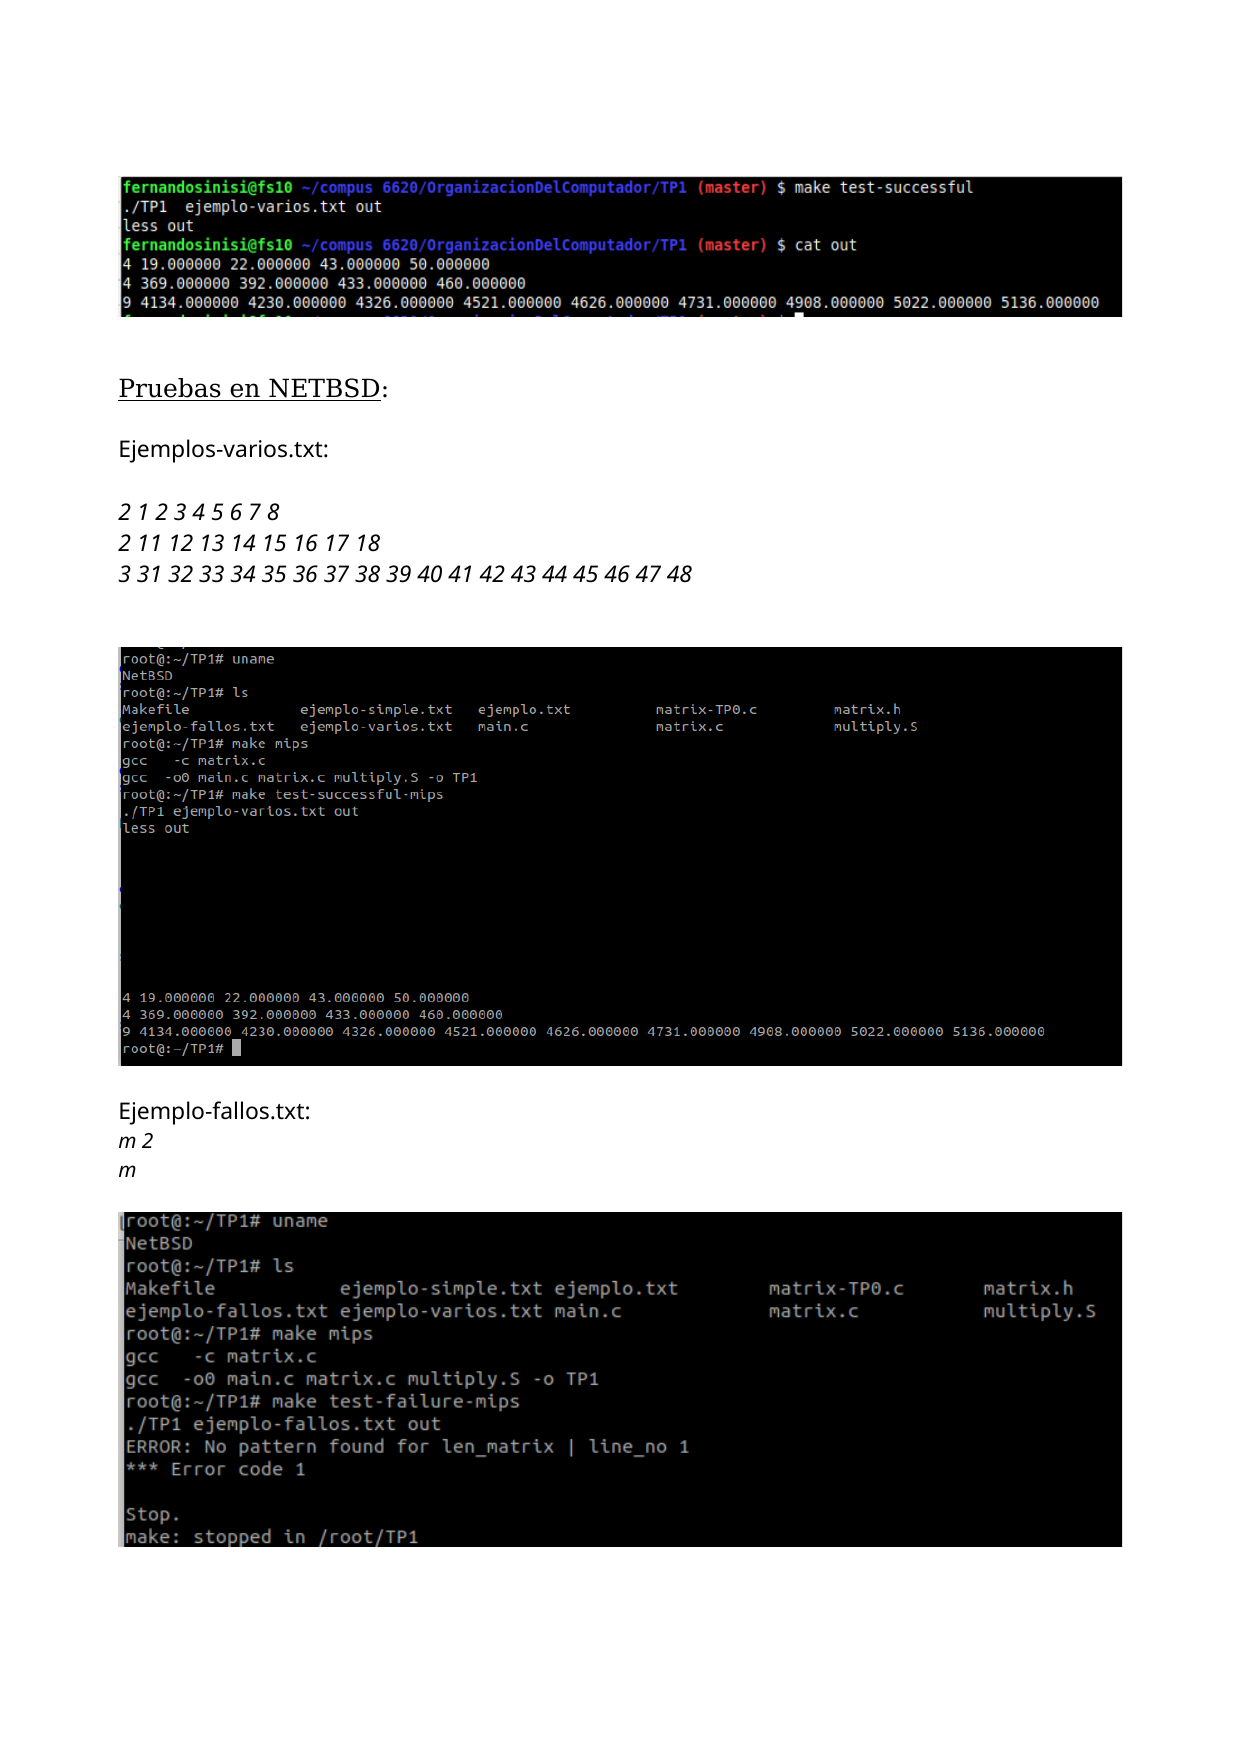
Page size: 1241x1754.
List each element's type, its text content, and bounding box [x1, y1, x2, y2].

text m [118, 1155, 1122, 1183]
picture [118, 1212, 1123, 1547]
text 2 11 12 13 14 15 16 17 18 [118, 527, 1122, 558]
text 3 31 32 33 34 35 36 37 38 39 40 41 42 43 44 45 46 47 48 [118, 558, 1122, 589]
text 2 1 2 3 4 5 6 7 8 [118, 496, 1122, 527]
picture [118, 647, 1123, 1066]
text Ejemplos-varios.txt: [118, 433, 1122, 464]
text Ejemplo-fallos.txt: [118, 1095, 1122, 1126]
text m 2 [118, 1126, 1122, 1155]
picture [118, 176, 1123, 317]
text Pruebas en NETBSD: [118, 375, 1122, 404]
